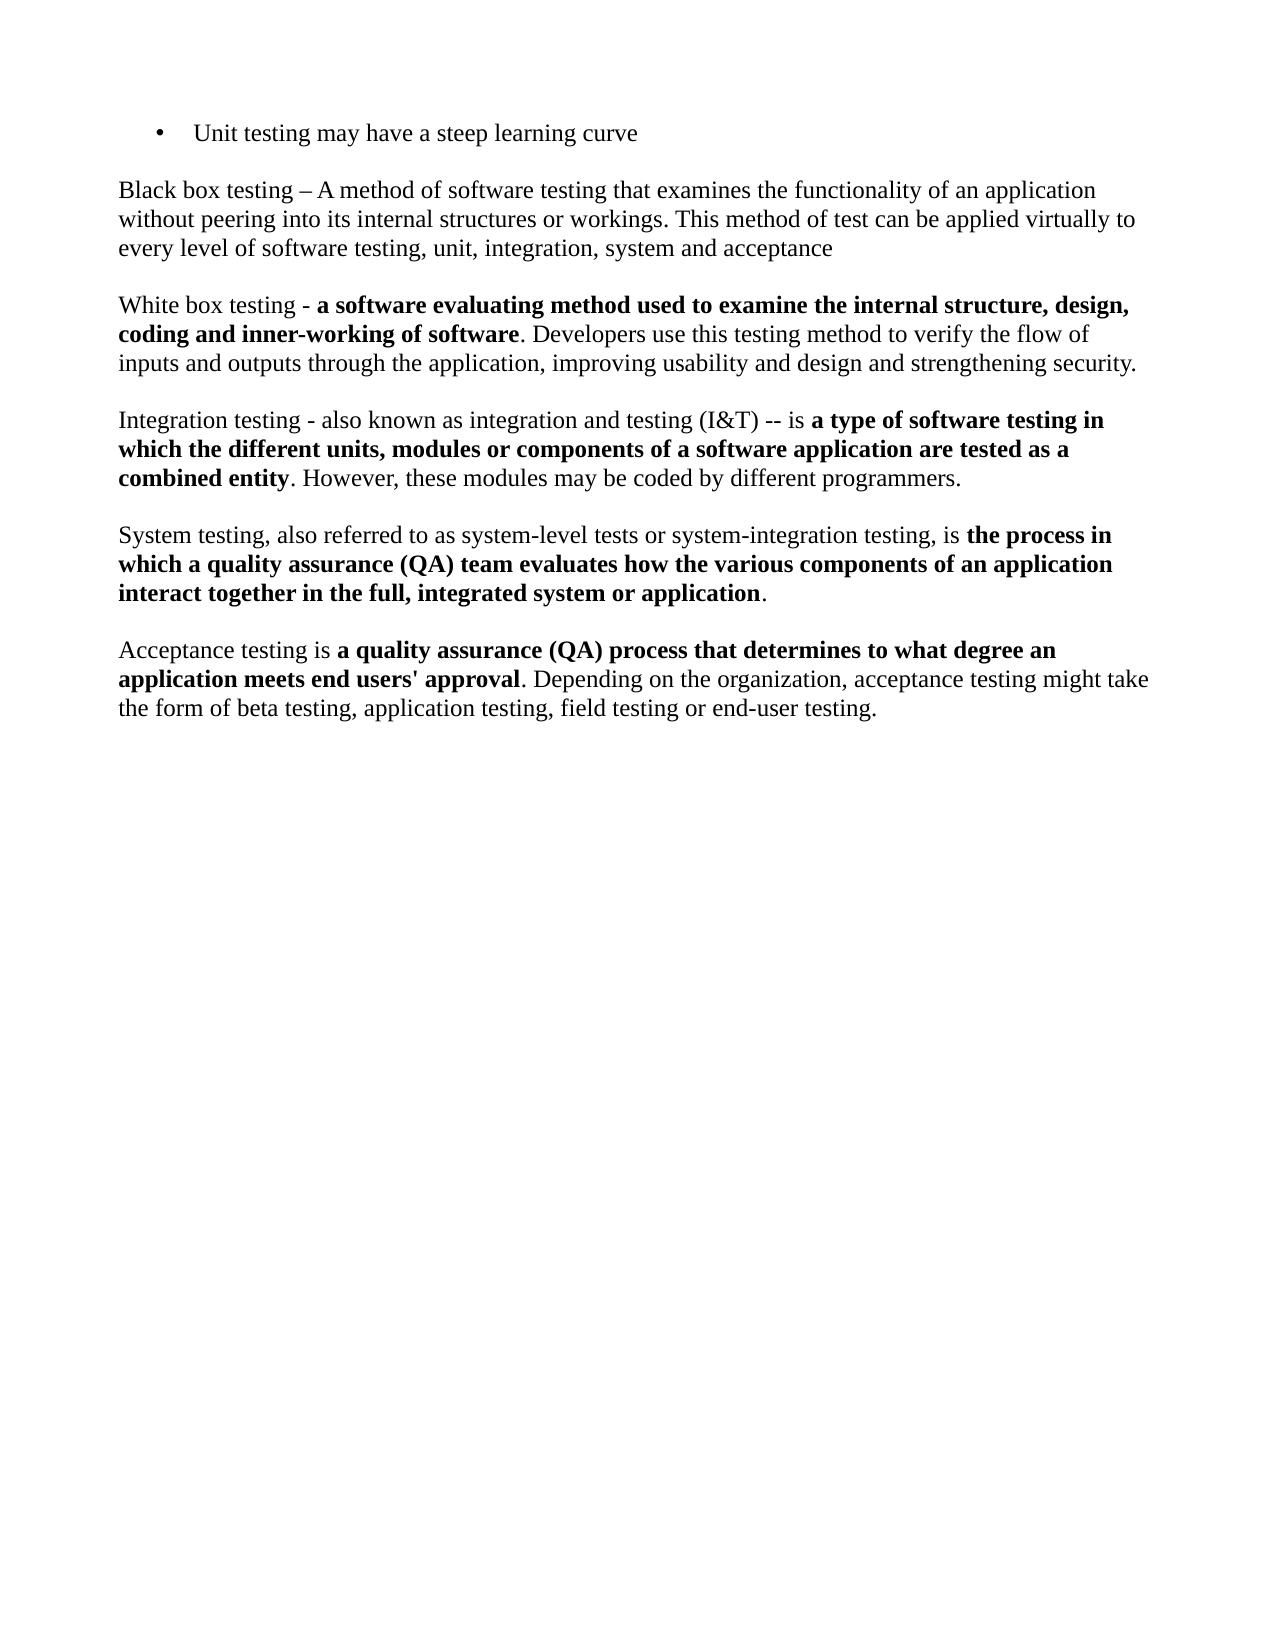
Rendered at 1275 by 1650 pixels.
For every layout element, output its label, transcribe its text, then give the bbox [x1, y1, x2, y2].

text White box testing - a software evaluating method used to examine the internal structure, design, coding and inner-working of software. Developers use this testing method to verify the flow of inputs and outputs through the application, improving usability and design and strengthening security. [118, 291, 1157, 377]
list Unit testing may have a steep learning curve [156, 118, 1157, 147]
text Acceptance testing is a quality assurance (QA) process that determines to what degree an application meets end users' approval. Depending on the organization, acceptance testing might take the form of beta testing, application testing, field testing or end-user testing. [118, 636, 1157, 722]
text Black box testing – A method of software testing that examines the functionality of an application without peering into its internal structures or workings. This method of test can be applied virtually to every level of software testing, unit, integration, system and acceptance [118, 176, 1157, 262]
text Integration testing - also known as integration and testing (I&T) -- is a type of software testing in which the different units, modules or components of a software application are tested as a combined entity. However, these modules may be coded by different programmers. [118, 406, 1157, 492]
text System testing, also referred to as system-level tests or system-integration testing, is the process in which a quality assurance (QA) team evaluates how the various components of an application interact together in the full, integrated system or application. [118, 521, 1157, 607]
